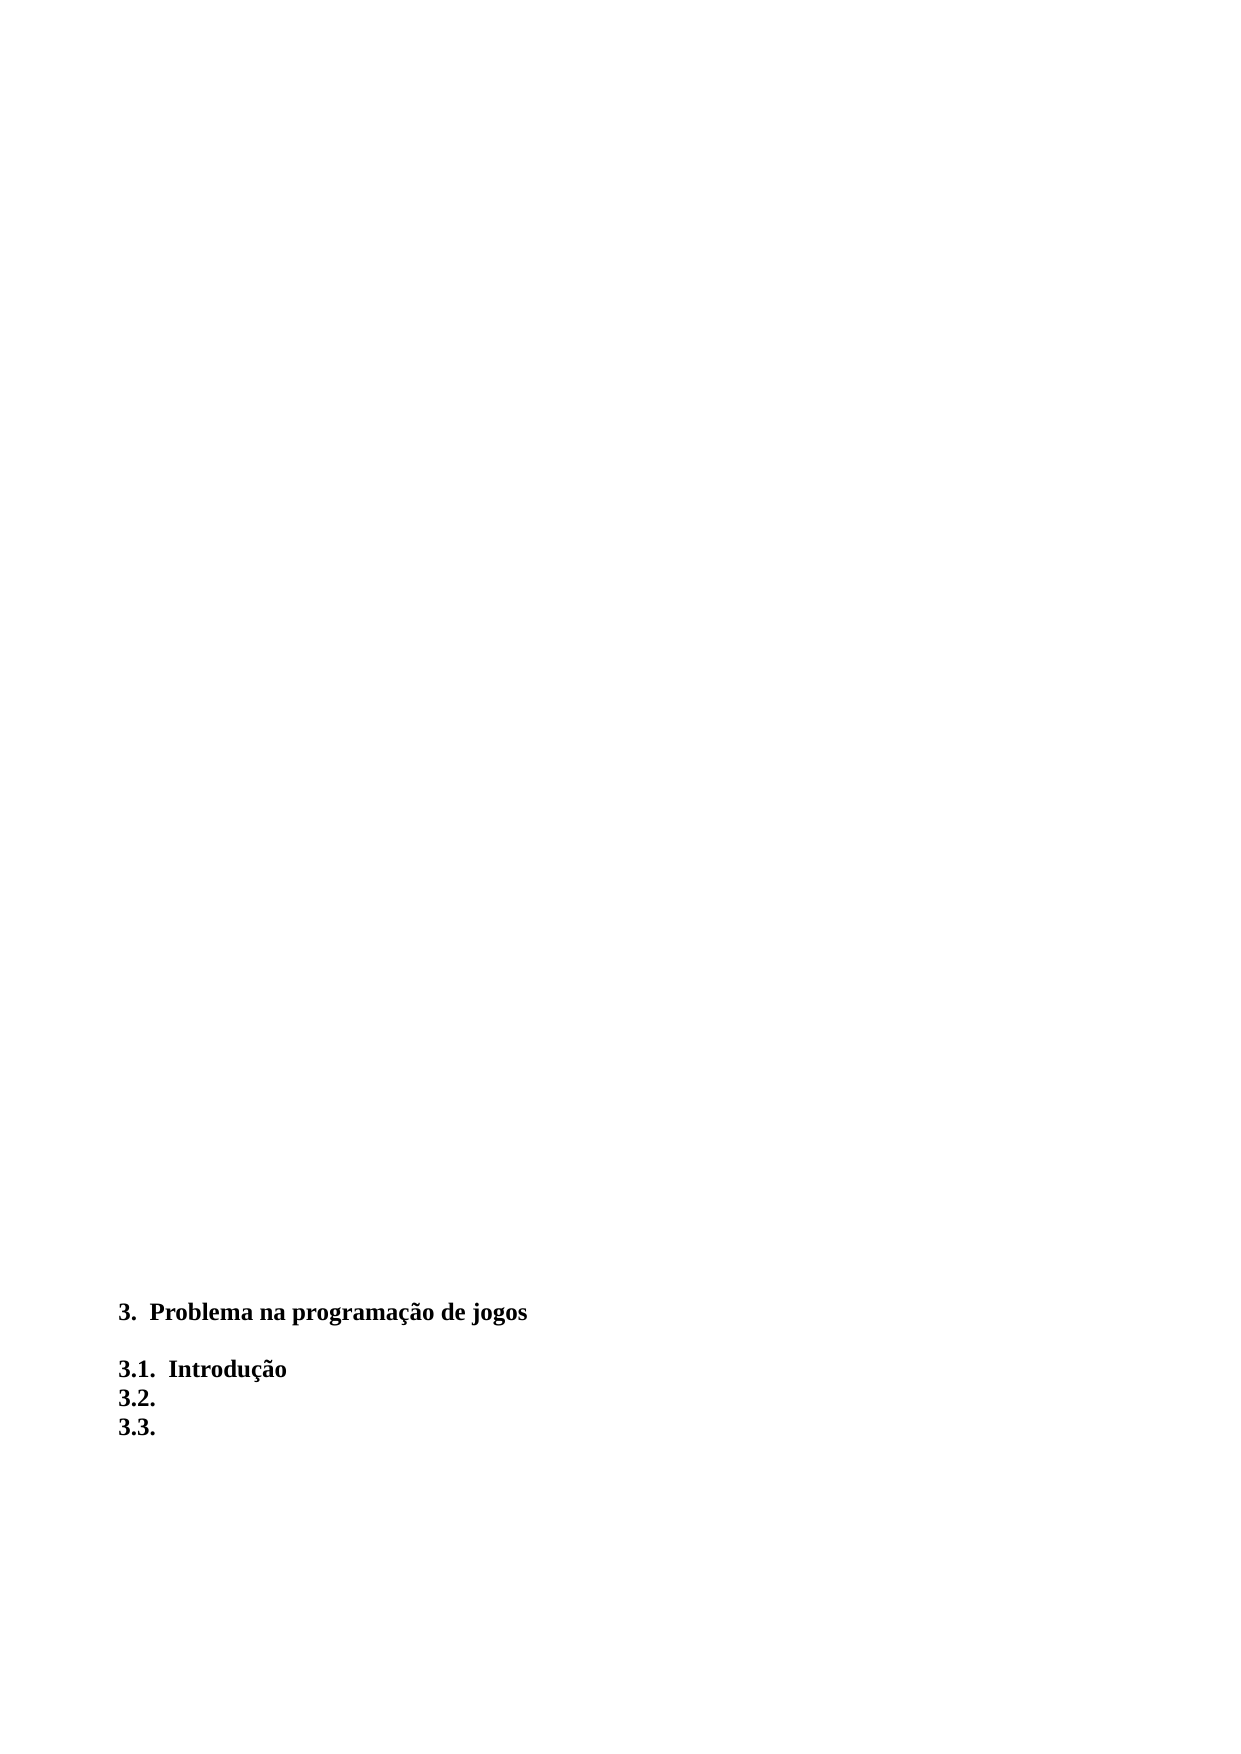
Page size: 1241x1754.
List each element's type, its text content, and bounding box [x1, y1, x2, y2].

text 3. Problema na programação de jogos [118, 1297, 1122, 1326]
text 3.2. [118, 1383, 1122, 1412]
text 3.1. Introdução [118, 1354, 1122, 1383]
text 3.3. [118, 1412, 1122, 1441]
